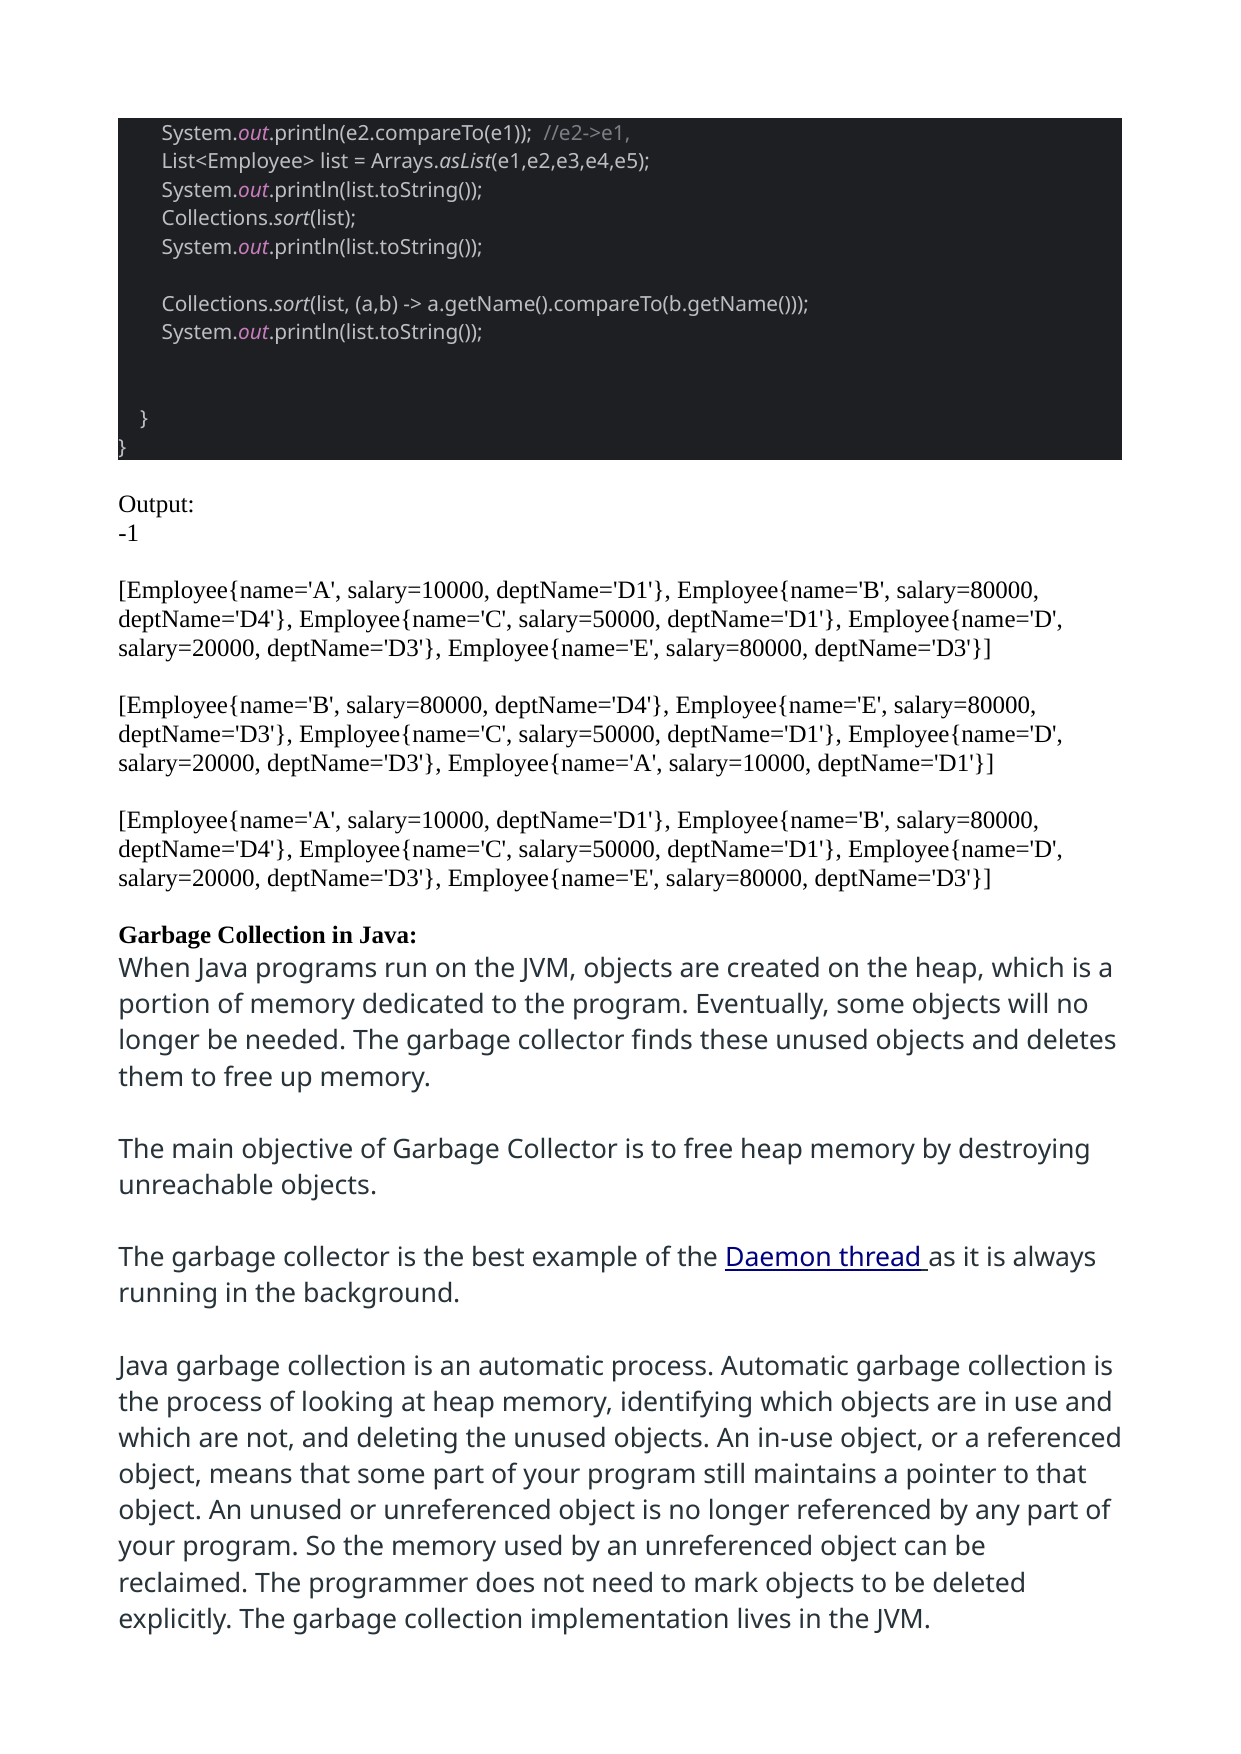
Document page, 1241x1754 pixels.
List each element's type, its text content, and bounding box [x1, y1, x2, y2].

text The main objective of Garbage Collector is to free heap memory by destroying unreachable objects. [118, 1130, 1122, 1202]
text When Java programs run on the JVM, objects are created on the heap, which is a portion of memory dedicated to the program. Eventually, some objects will no longer be needed. The garbage collector finds these unused objects and deletes them to free up memory. [118, 949, 1122, 1094]
text Java garbage collection is an automatic process. Automatic garbage collection is the process of looking at heap memory, identifying which objects are in use and which are not, and deleting the unused objects. An in-use object, or a referenced object, means that some part of your program still maintains a pointer to that object. An unused or unreferenced object is no longer referenced by any part of your program. So the memory used by an unreferenced object can be reclaimed. The programmer does not need to mark objects to be deleted explicitly. The garbage collection implementation lives in the JVM. [118, 1347, 1122, 1636]
text Output: [118, 489, 1122, 518]
text [Employee{name='B', salary=80000, deptName='D4'}, Employee{name='E', salary=80000, deptName='D3'}, Employee{name='C', salary=50000, deptName='D1'}, Employee{name='D', salary=20000, deptName='D3'}, Employee{name='A', salary=10000, deptName='D1'}] [118, 690, 1122, 777]
text [Employee{name='A', salary=10000, deptName='D1'}, Employee{name='B', salary=80000, deptName='D4'}, Employee{name='C', salary=50000, deptName='D1'}, Employee{name='D', salary=20000, deptName='D3'}, Employee{name='E', salary=80000, deptName='D3'}] [118, 805, 1122, 892]
text System.out.println(e2.compareTo(e1)); //e2->e1, List<Employee> list = Arrays.asList(e1,e2,e3,e4,e5); System.out.println(list.toString()); Collections.sort(list); System.out.println(list.toString()); Collections.sort(list, (a,b) -> a.getName().compareTo(b.getName())); System.out.println(list.toString()); } } [118, 118, 1122, 460]
text -1 [118, 518, 1122, 547]
text [Employee{name='A', salary=10000, deptName='D1'}, Employee{name='B', salary=80000, deptName='D4'}, Employee{name='C', salary=50000, deptName='D1'}, Employee{name='D', salary=20000, deptName='D3'}, Employee{name='E', salary=80000, deptName='D3'}] [118, 575, 1122, 662]
text Garbage Collection in Java: [118, 920, 1122, 949]
text The garbage collector is the best example of the Daemon thread as it is always running in the background. [118, 1238, 1122, 1311]
